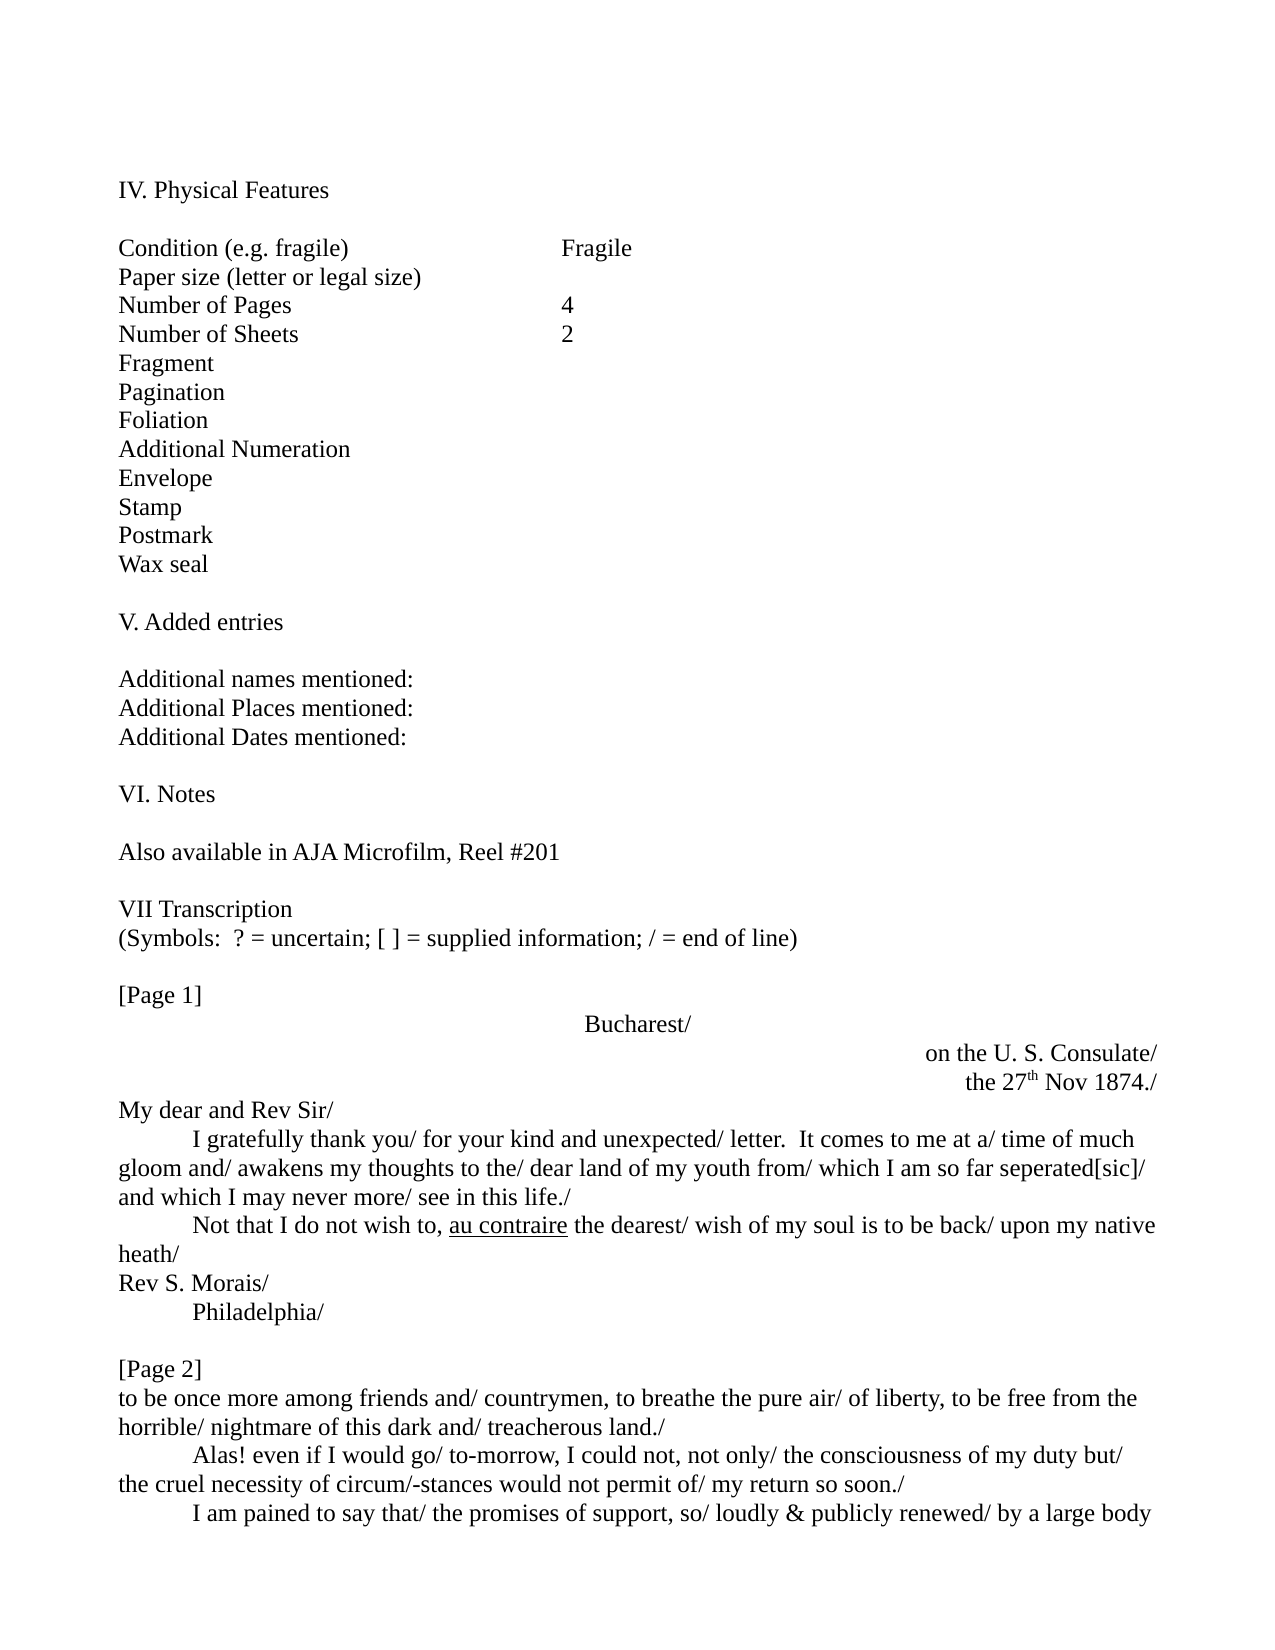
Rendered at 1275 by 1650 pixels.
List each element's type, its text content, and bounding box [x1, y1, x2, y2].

text IV. Physical Features [118, 176, 1157, 204]
text Paper size (letter or legal size) [118, 262, 1157, 291]
text Bucharest/ [118, 1009, 1157, 1038]
text Additional Dates mentioned: [118, 722, 1157, 751]
text Foliation [118, 406, 1157, 434]
text Number of Pages 4 [118, 291, 1157, 319]
text VI. Notes [118, 779, 1157, 808]
text Condition (e.g. fragile) Fragile [118, 233, 1157, 262]
text V. Added entries [118, 607, 1157, 636]
text Alas! even if I would go/ to-morrow, I could not, not only/ the consciousness of my duty but/ the cruel necessity of circum/-stances would not permit of/ my return so soon./ [118, 1441, 1157, 1498]
text on the U. S. Consulate/ [118, 1038, 1157, 1067]
text I gratefully thank you/ for your kind and unexpected/ letter. It comes to me at a/ time of much gloom and/ awakens my thoughts to the/ dear land of my youth from/ which I am so far seperated[sic]/ and which I may never more/ see in this life./ [118, 1124, 1157, 1211]
text Not that I do not wish to, au contraire the dearest/ wish of my soul is to be back/ upon my native heath/ [118, 1211, 1157, 1268]
text I am pained to say that/ the promises of support, so/ loudly & publicly renewed/ by a large body [118, 1498, 1157, 1527]
text Additional Numeration [118, 434, 1157, 463]
text Pagination [118, 377, 1157, 406]
text (Symbols: ? = uncertain; [ ] = supplied information; / = end of line) [118, 923, 1157, 952]
text My dear and Rev Sir/ [118, 1096, 1157, 1124]
text Additional names mentioned: [118, 664, 1157, 693]
text Wax seal [118, 549, 1157, 578]
text to be once more among friends and/ countrymen, to breathe the pure air/ of liberty, to be free from the horrible/ nightmare of this dark and/ treacherous land./ [118, 1383, 1157, 1441]
text Postma rk [118, 521, 1157, 549]
text Stamp [118, 492, 1157, 521]
text the 27th Nov 1874./ [118, 1067, 1157, 1096]
text Number of Sheets 2 [118, 319, 1157, 348]
text Also available in AJA Microfilm, Reel #201 [118, 837, 1157, 866]
text VII Transcription [118, 894, 1157, 923]
text Envelope [118, 463, 1157, 492]
text [Page 2] [118, 1354, 1157, 1383]
text Fragment [118, 348, 1157, 377]
text Philadelphia/ [118, 1297, 1157, 1326]
text [Page 1] [118, 981, 1157, 1009]
text Additional Places mentioned: [118, 693, 1157, 722]
text Rev S. Morais/ [118, 1268, 1157, 1297]
